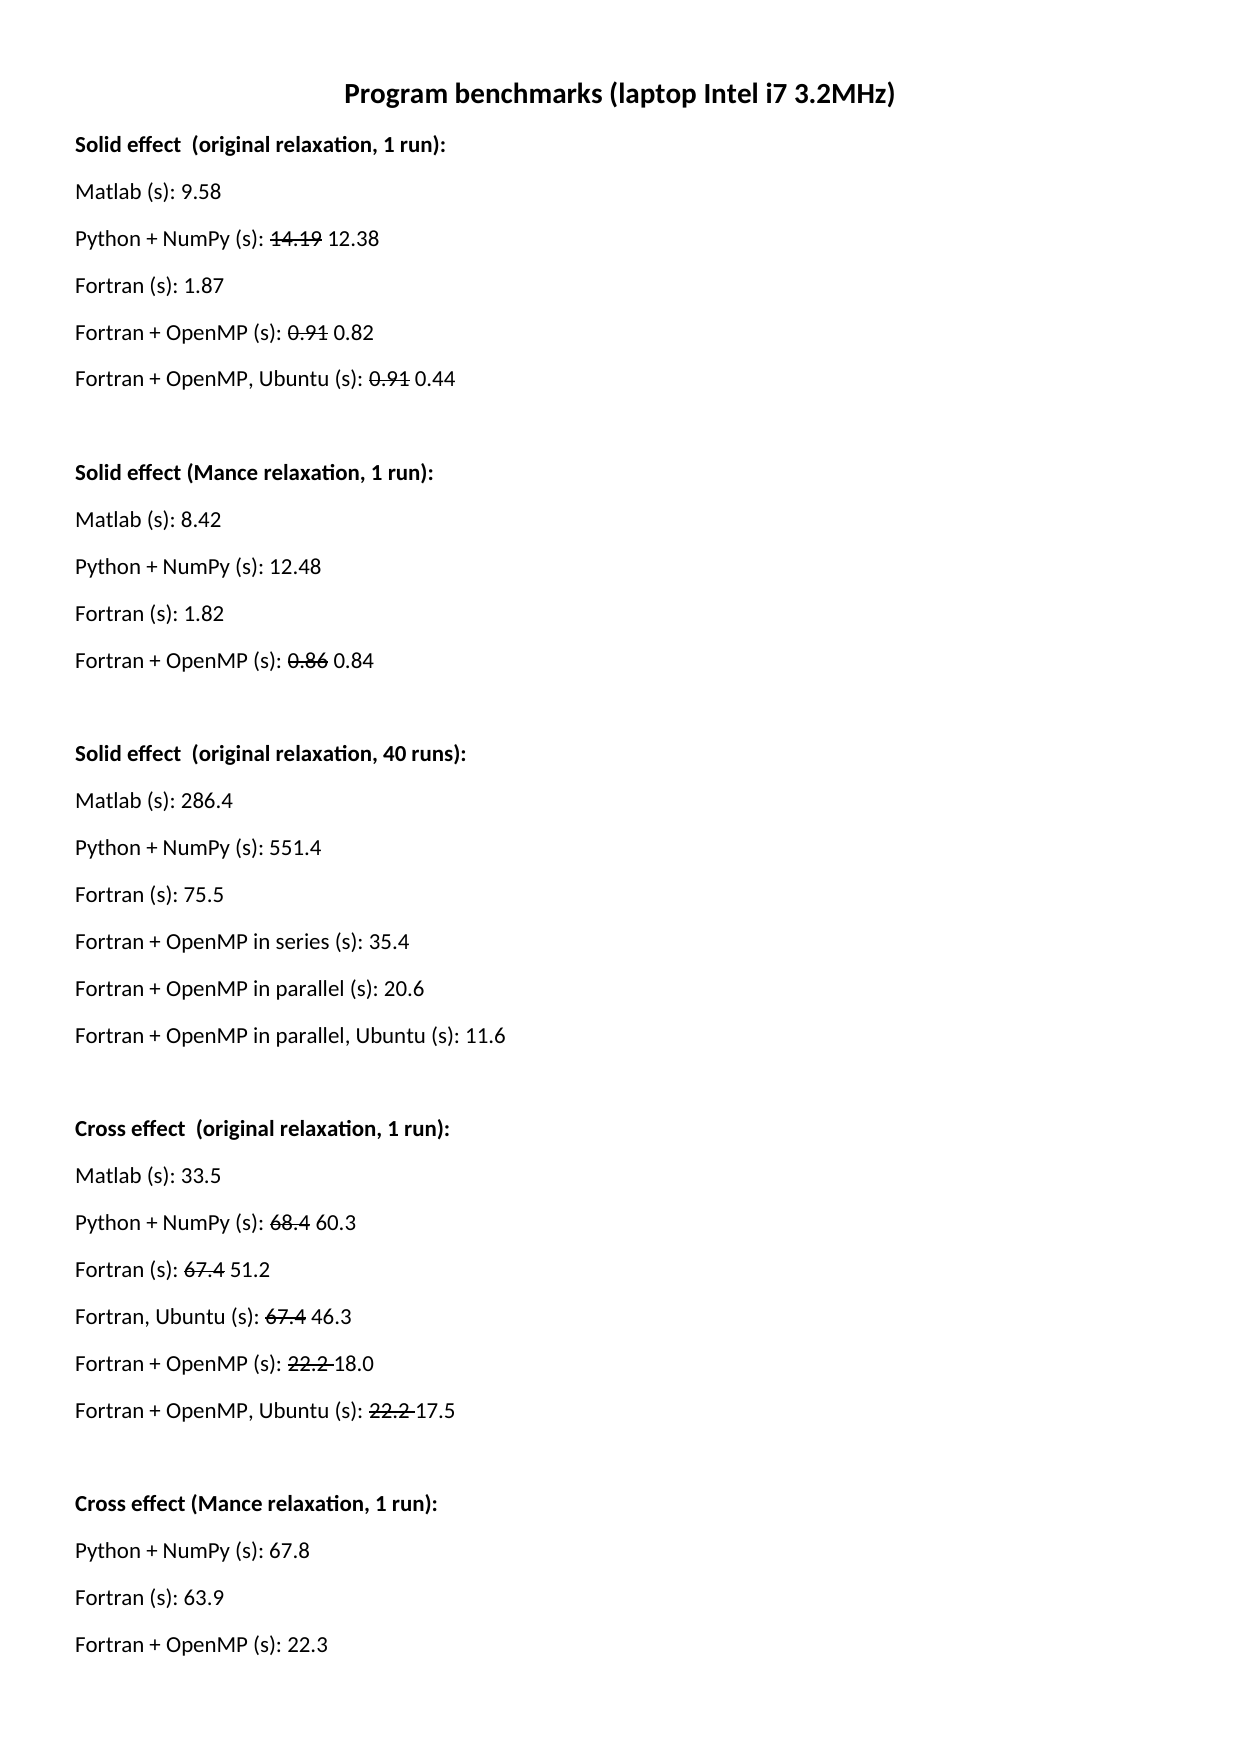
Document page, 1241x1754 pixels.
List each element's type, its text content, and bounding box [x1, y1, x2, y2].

text Fortran + OpenMP (s): 22.2 18.0 [75, 1349, 1165, 1377]
text Fortran (s): 75.5 [75, 880, 1165, 908]
text Solid effect (original relaxation, 1 run): [75, 130, 1165, 158]
text Fortran + OpenMP, Ubuntu (s): 0.91 0.44 [75, 364, 1165, 392]
text Program benchmarks (laptop Intel i7 3.2MHz) [75, 75, 1165, 111]
text Fortran + OpenMP in parallel (s): 20.6 [75, 974, 1165, 1002]
text Fortran + OpenMP in series (s): 35.4 [75, 927, 1165, 955]
text Fortran + OpenMP (s): 22.3 [75, 1630, 1165, 1658]
text Matlab (s): 9.58 [75, 177, 1165, 205]
text Fortran (s): 1.87 [75, 271, 1165, 299]
text Matlab (s): 33.5 [75, 1161, 1165, 1189]
text Fortran + OpenMP in parallel, Ubuntu (s): 11.6 [75, 1021, 1165, 1049]
text Fortran (s): 1.82 [75, 599, 1165, 627]
text Solid effect (Mance relaxation, 1 run): [75, 458, 1165, 486]
text Matlab (s): 286.4 [75, 786, 1165, 814]
text Python + NumPy (s): 12.48 [75, 552, 1165, 580]
text Fortran + OpenMP (s): 0.91 0.82 [75, 318, 1165, 346]
text Cross effect (Mance relaxation, 1 run): [75, 1489, 1165, 1517]
text Fortran (s): 67.4 51.2 [75, 1255, 1165, 1283]
text Python + NumPy (s): 551.4 [75, 833, 1165, 861]
text Solid effect (original relaxation, 40 runs): [75, 739, 1165, 767]
text Fortran + OpenMP, Ubuntu (s): 22.2 17.5 [75, 1396, 1165, 1424]
text Python + NumPy (s): 14.19 12.38 [75, 224, 1165, 252]
text Fortran (s): 63.9 [75, 1583, 1165, 1611]
text Cross effect (original relaxation, 1 run): [75, 1114, 1165, 1142]
text Fortran, Ubuntu (s): 67.4 46.3 [75, 1302, 1165, 1330]
text Python + NumPy (s): 67.8 [75, 1536, 1165, 1564]
text Python + NumPy (s): 68.4 60.3 [75, 1208, 1165, 1236]
text Matlab (s): 8.42 [75, 505, 1165, 533]
text Fortran + OpenMP (s): 0.86 0.84 [75, 646, 1165, 674]
